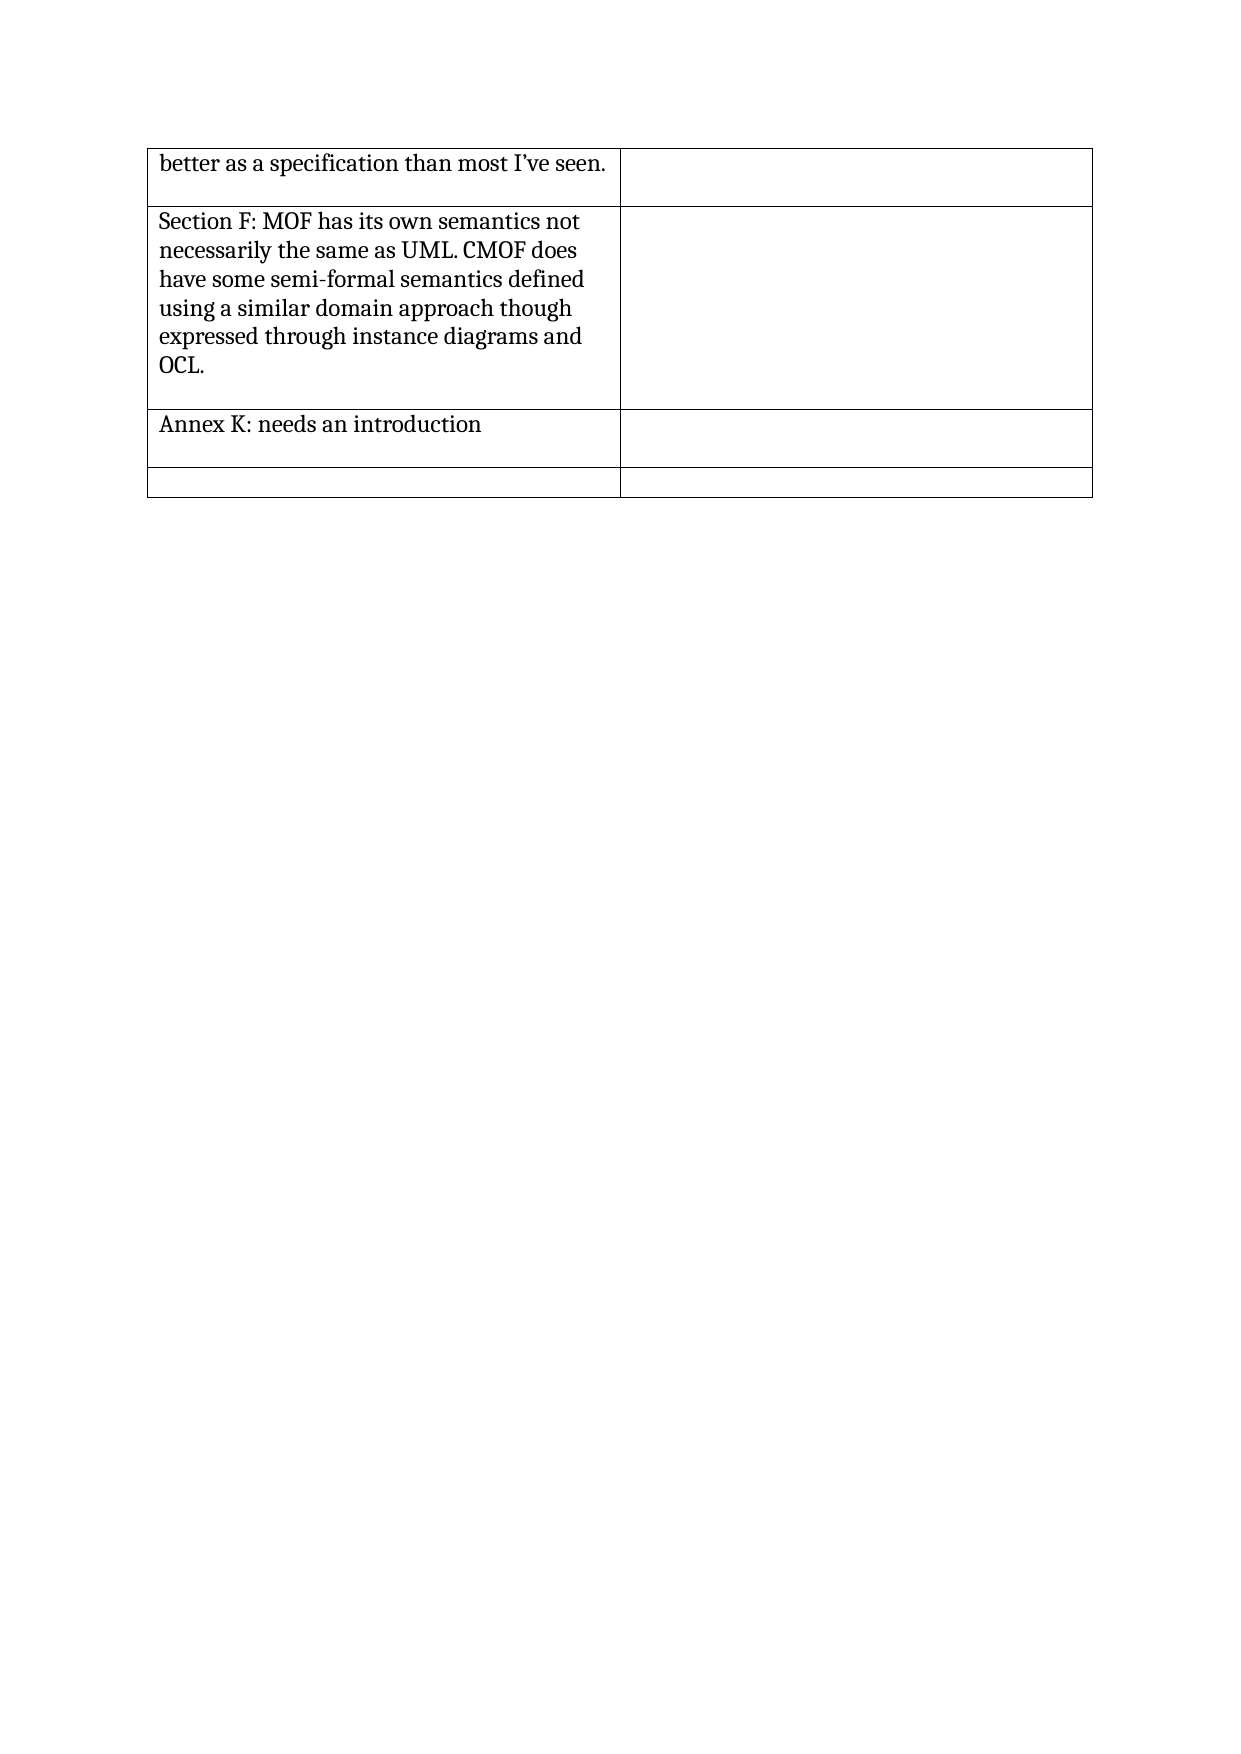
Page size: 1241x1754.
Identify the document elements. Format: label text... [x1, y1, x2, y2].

table_cell [148, 468, 620, 497]
table_cell Section F: MOF has its own semantics not necessarily the same as UML. CMOF does have some semi-formal semantics defined using a similar domain approach though expressed through instance diagrams and OCL. [148, 207, 620, 408]
table_cell Annex K: needs an introduction [148, 410, 620, 467]
table_cell [621, 410, 1092, 467]
table_cell better as a specification than most I’ve seen. [148, 149, 620, 206]
table_cell [621, 149, 1092, 206]
table_cell [621, 207, 1092, 408]
table_cell [621, 468, 1092, 497]
